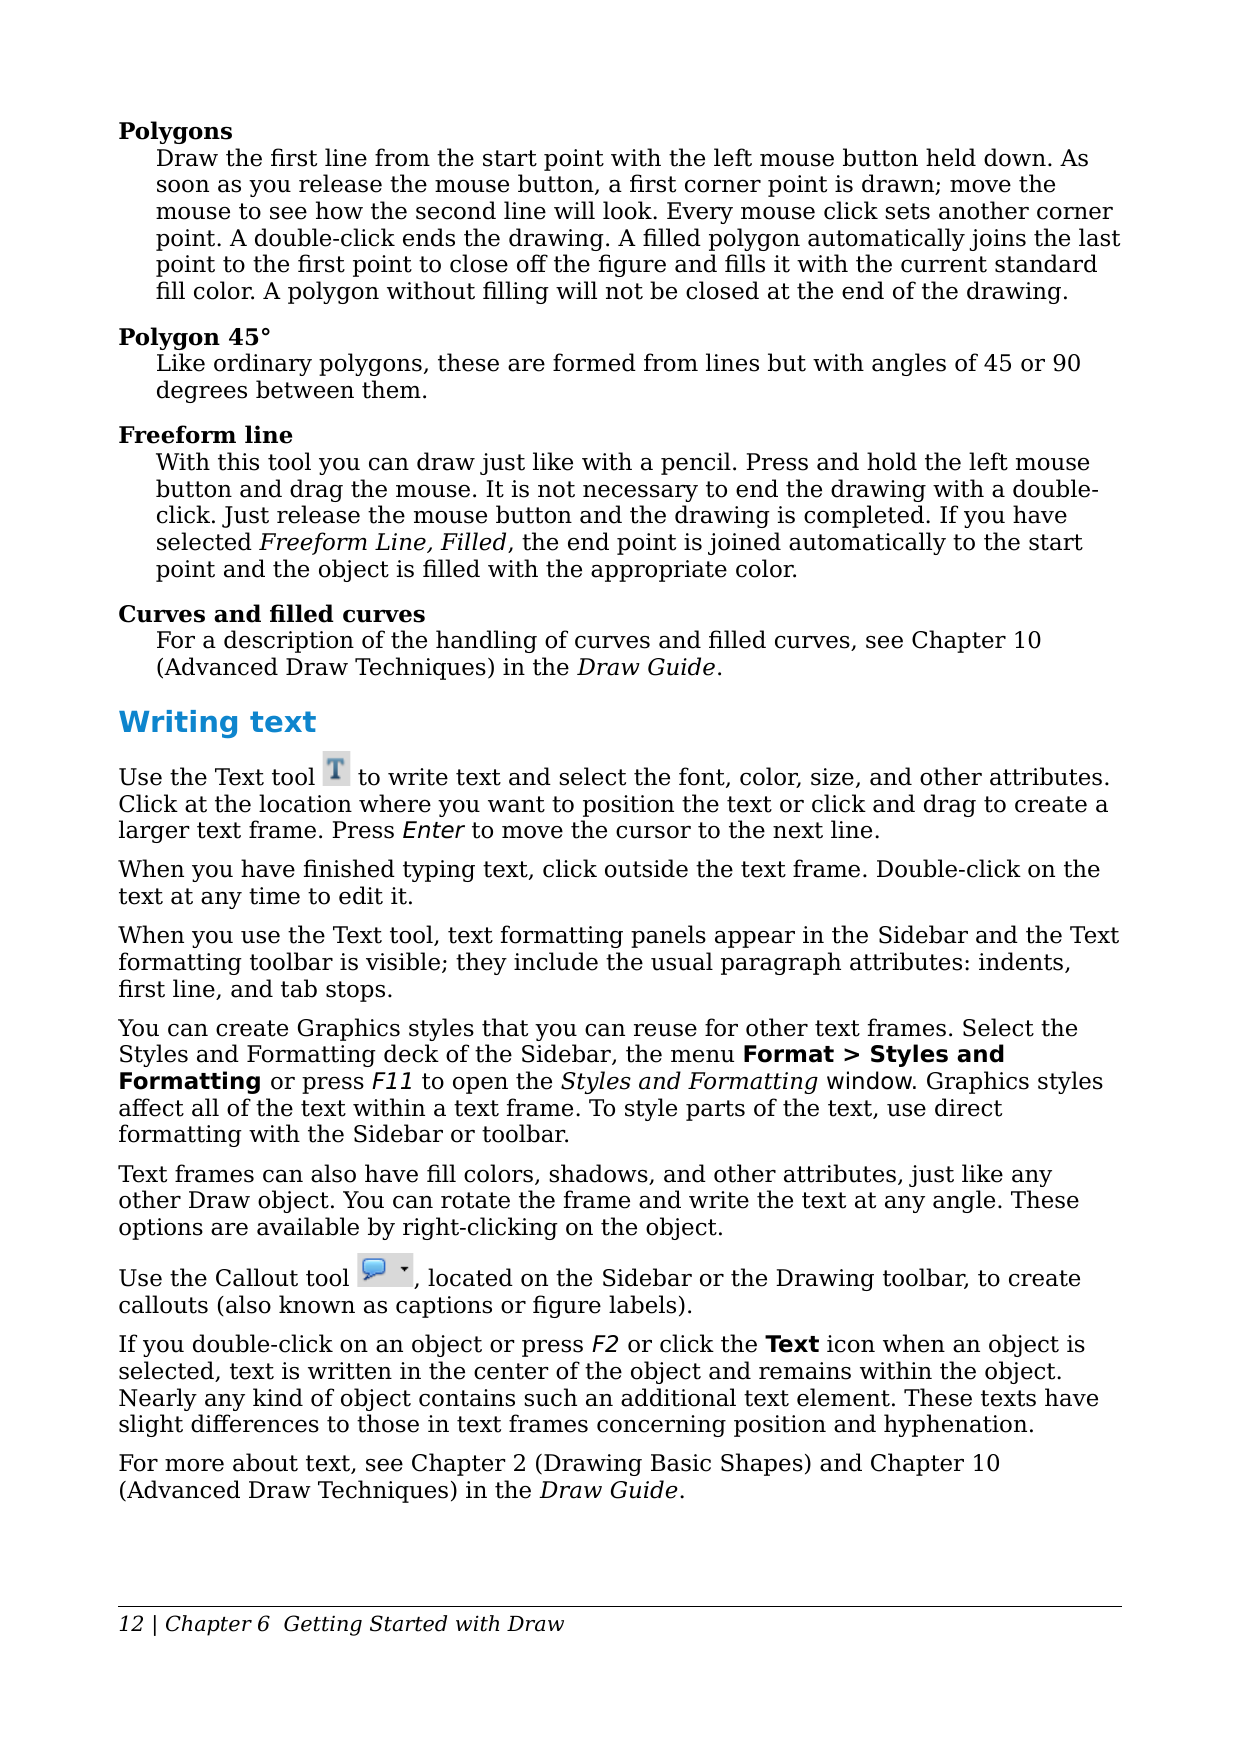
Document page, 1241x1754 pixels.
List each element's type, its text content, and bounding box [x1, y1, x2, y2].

text Use the Text tool to write text and select the font, color, size, and other attributes. Click at the location where you want to position the text or click and drag to create a larger text frame. Press Enter to move the cursor to the next line. [118, 752, 1122, 844]
text If you double-click on an object or press F2 or click the Text icon when an object is selected, text is written in the center of the object and remains within the object. Nearly any kind of object contains such an additional text element. These texts have slight differences to those in text frames concerning position and hyphenation. [118, 1331, 1122, 1438]
picture [357, 1253, 414, 1287]
text When you use the Text tool, text formatting panels appear in the Sidebar and the Text formatting toolbar is visible; they include the usual paragraph attributes: indents, first line, and tab stops. [118, 922, 1122, 1002]
text Draw the first line from the start point with the left mouse button held down. As soon as you release the mouse button, a first corner point is drawn; move the mouse to see how the second line will look. Every mouse click sets another corner point. A double-click ends the drawing. A filled polygon automatically joins the last point to the first point to close off the figure and fills it with the current standard fill color. A polygon without filling will not be closed at the end of the drawing. [156, 145, 1122, 305]
text When you have finished typing text, click outside the text frame. Double-click on the text at any time to edit it. [118, 857, 1122, 910]
picture [322, 751, 351, 786]
text Polygons [118, 118, 1122, 145]
text Use the Callout tool , located on the Sidebar or the Drawing toolbar, to create callouts (also known as captions or figure labels). [118, 1253, 1122, 1319]
subtitle Writing text [118, 705, 1122, 739]
text Like ordinary polygons, these are formed from lines but with angles of 45 or 90 degrees between them. [156, 350, 1122, 404]
text For more about text, see Chapter 2 (Drawing Basic Shapes) and Chapter 10 (Advanced Draw Techniques) in the Draw Guide. [118, 1451, 1122, 1504]
text Freeform line [118, 422, 1122, 449]
text For a description of the handling of curves and filled curves, see Chapter 10 (Advanced Draw Techniques) in the Draw Guide. [156, 628, 1122, 681]
text Polygon 45° [118, 323, 1122, 350]
text Curves and filled curves [118, 601, 1122, 628]
text With this tool you can draw just like with a pencil. Press and hold the left mouse button and drag the mouse. It is not necessary to end the drawing with a double-click. Just release the mouse button and the drawing is completed. If you have selected Freeform Line, Filled, the end point is joined automatically to the start point and the object is filled with the appropriate color. [156, 449, 1122, 582]
text Text frames can also have fill colors, shadows, and other attributes, just like any other Draw object. You can rotate the frame and write the text at any angle. These options are available by right-clicking on the object. [118, 1161, 1122, 1241]
text You can create Graphics styles that you can reuse for other text frames. Select the Styles and Formatting deck of the Sidebar, the menu Format > Styles and Formatting or press F11 to open the Styles and Formatting window. Graphics styles affect all of the text within a text frame. To style parts of the text, use direct formatting with the Sidebar or toolbar. [118, 1015, 1122, 1148]
